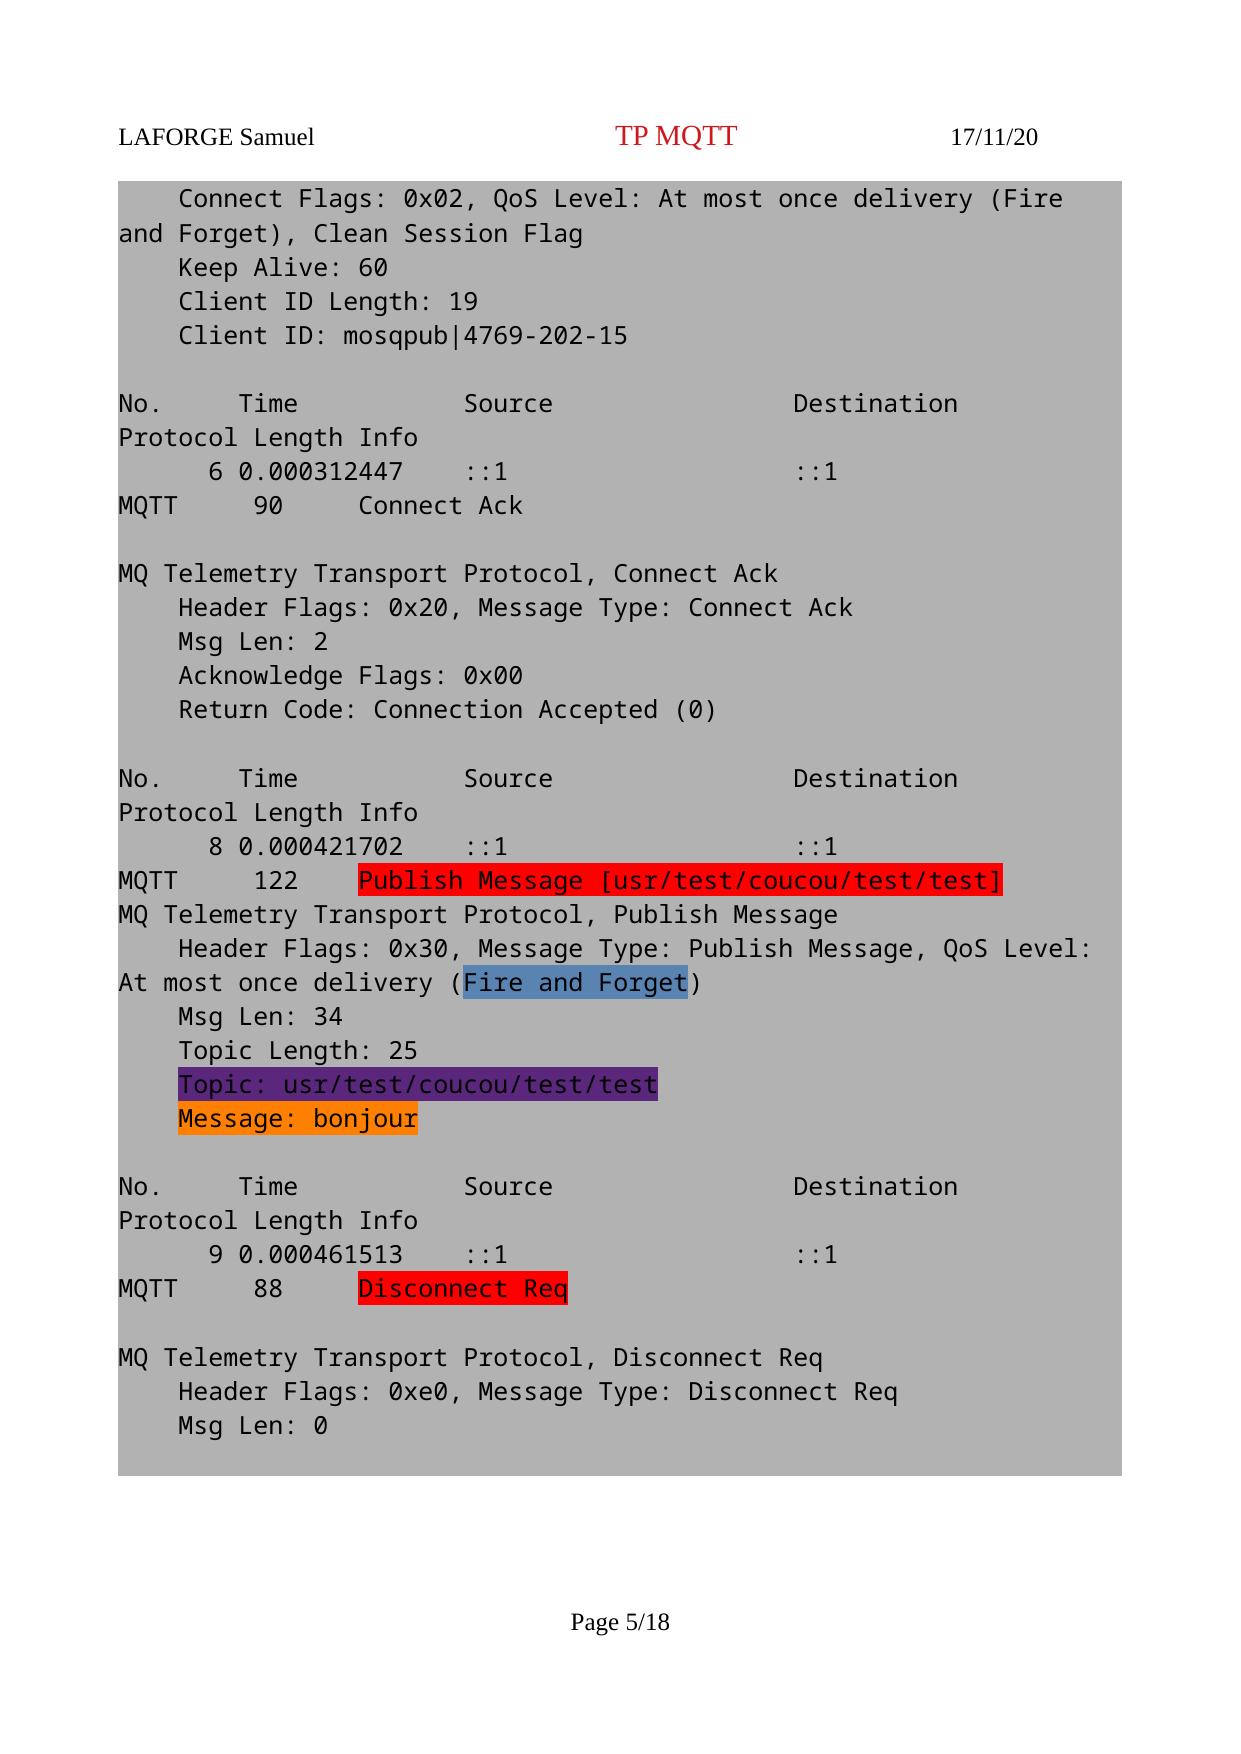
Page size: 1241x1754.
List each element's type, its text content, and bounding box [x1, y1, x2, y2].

text 9 0.000461513 ::1 ::1 MQTT 88 Disconnect Req [118, 1237, 1122, 1305]
text Return Code: Connection Accepted (0) [118, 692, 1122, 726]
text Connect Flags: 0x02, QoS Level: At most once delivery (Fire and Forget), Clean Session Flag [118, 181, 1122, 249]
text Keep Alive: 60 [118, 249, 1122, 283]
text Header Flags: 0x20, Message Type: Connect Ack [118, 590, 1122, 624]
text Client ID Length: 19 [118, 283, 1122, 317]
text No. Time Source Destination Protocol Length Info [118, 1169, 1122, 1237]
text Msg Len: 0 [118, 1407, 1122, 1441]
text MQ Telemetry Transport Protocol, Connect Ack [118, 556, 1122, 590]
text Msg Len: 34 [118, 999, 1122, 1033]
text No. Time Source Destination Protocol Length Info [118, 386, 1122, 454]
text Message: bonjour [118, 1101, 1122, 1135]
text 8 0.000421702 ::1 ::1 MQTT 122 Publish Message [usr/test/coucou/test/test] [118, 828, 1122, 896]
text Topic Length: 25 [118, 1033, 1122, 1067]
text 6 0.000312447 ::1 ::1 MQTT 90 Connect Ack [118, 454, 1122, 522]
text Header Flags: 0xe0, Message Type: Disconnect Req [118, 1373, 1122, 1407]
text Topic: usr/test/coucou/test/test [118, 1067, 1122, 1101]
text Acknowledge Flags: 0x00 [118, 658, 1122, 692]
text No. Time Source Destination Protocol Length Info [118, 760, 1122, 828]
text MQ Telemetry Transport Protocol, Publish Message [118, 896, 1122, 931]
text MQ Telemetry Transport Protocol, Disconnect Req [118, 1339, 1122, 1373]
text Client ID: mosqpub|4769-202-15 [118, 317, 1122, 351]
text Header Flags: 0x30, Message Type: Publish Message, QoS Level: At most once delivery (Fire and Forget) [118, 931, 1122, 999]
text Msg Len: 2 [118, 624, 1122, 658]
